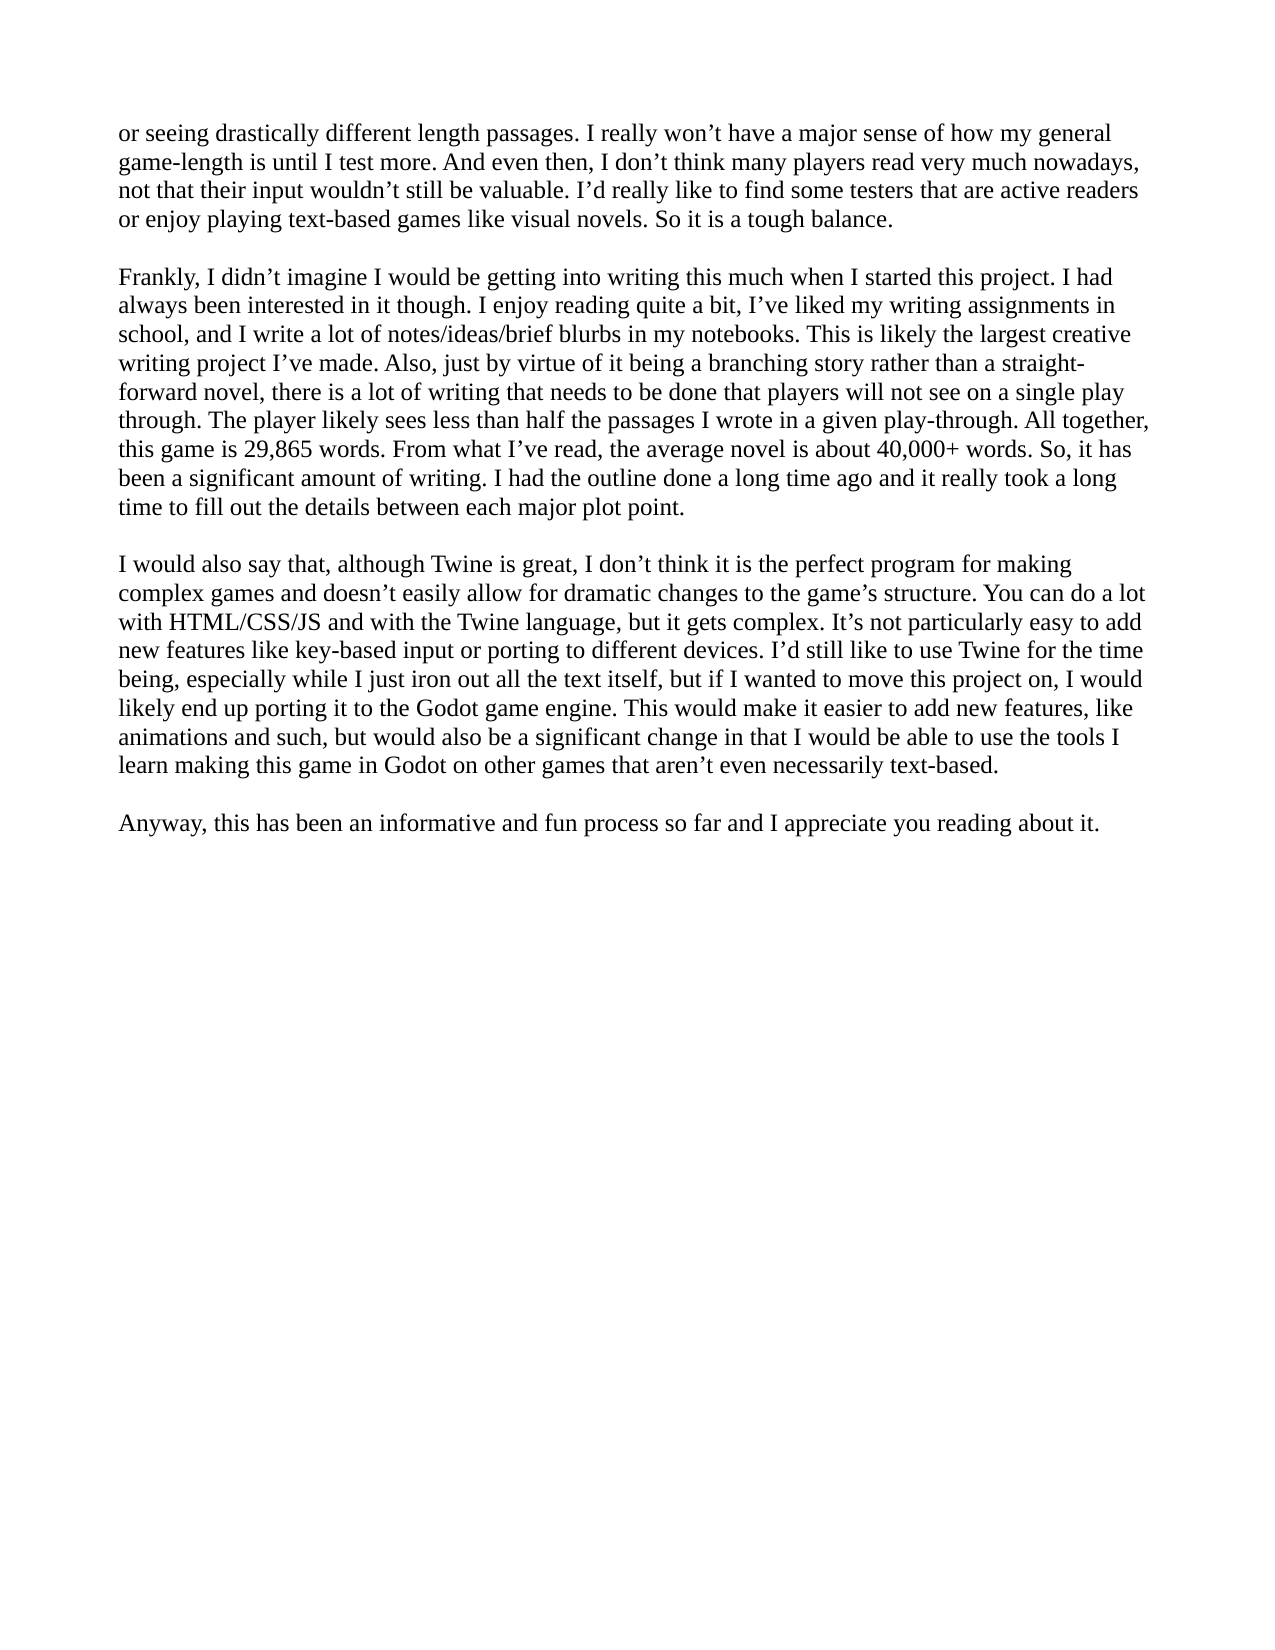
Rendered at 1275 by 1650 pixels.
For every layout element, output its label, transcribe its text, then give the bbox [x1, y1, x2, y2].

text I would also say that, although Twine is great, I don’t think it is the perfect program for making complex games and doesn’t easily allow for dramatic changes to the game’s structure. You can do a lot with HTML/CSS/JS and with the Twine language, but it gets complex. It’s not particularly easy to add new features like key-based input or porting to different devices. I’d still like to use Twine for the time being, especially while I just iron out all the text itself, but if I wanted to move this project on, I would likely end up porting it to the Godot game engine. This would make it easier to add new features, like animations and such, but would also be a significant change in that I would be able to use the tools I learn making this game in Godot on other games that aren’t even necessarily text-based. [118, 549, 1157, 779]
text Frankly, I didn’t imagine I would be getting into writing this much when I started this project. I had always been interested in it though. I enjoy reading quite a bit, I’ve liked my writing assignments in school, and I write a lot of notes/ideas/brief blurbs in my notebooks. This is likely the largest creative writing project I’ve made. Also, just by virtue of it being a branching story rather than a straight-forward novel, there is a lot of writing that needs to be done that players will not see on a single play through. The player likely sees less than half the passages I wrote in a given play-through. All together, this game is 29,865 words. From what I’ve read, the average novel is about 40,000+ words. So, it has been a significant amount of writing. I had the outline done a long time ago and it really took a long time to fill out the details between each major plot point. [118, 262, 1157, 521]
text Anyway, this has been an informative and fun process so far and I appreciate you reading about it. [118, 808, 1157, 837]
text or seeing drastically different length passages. I really won’t have a major sense of how my general game-length is until I test more. And even then, I don’t think many players read very much nowadays, not that their input wouldn’t still be valuable. I’d really like to find some testers that are active readers or enjoy playing text-based games like visual novels. So it is a tough balance. [118, 118, 1157, 233]
